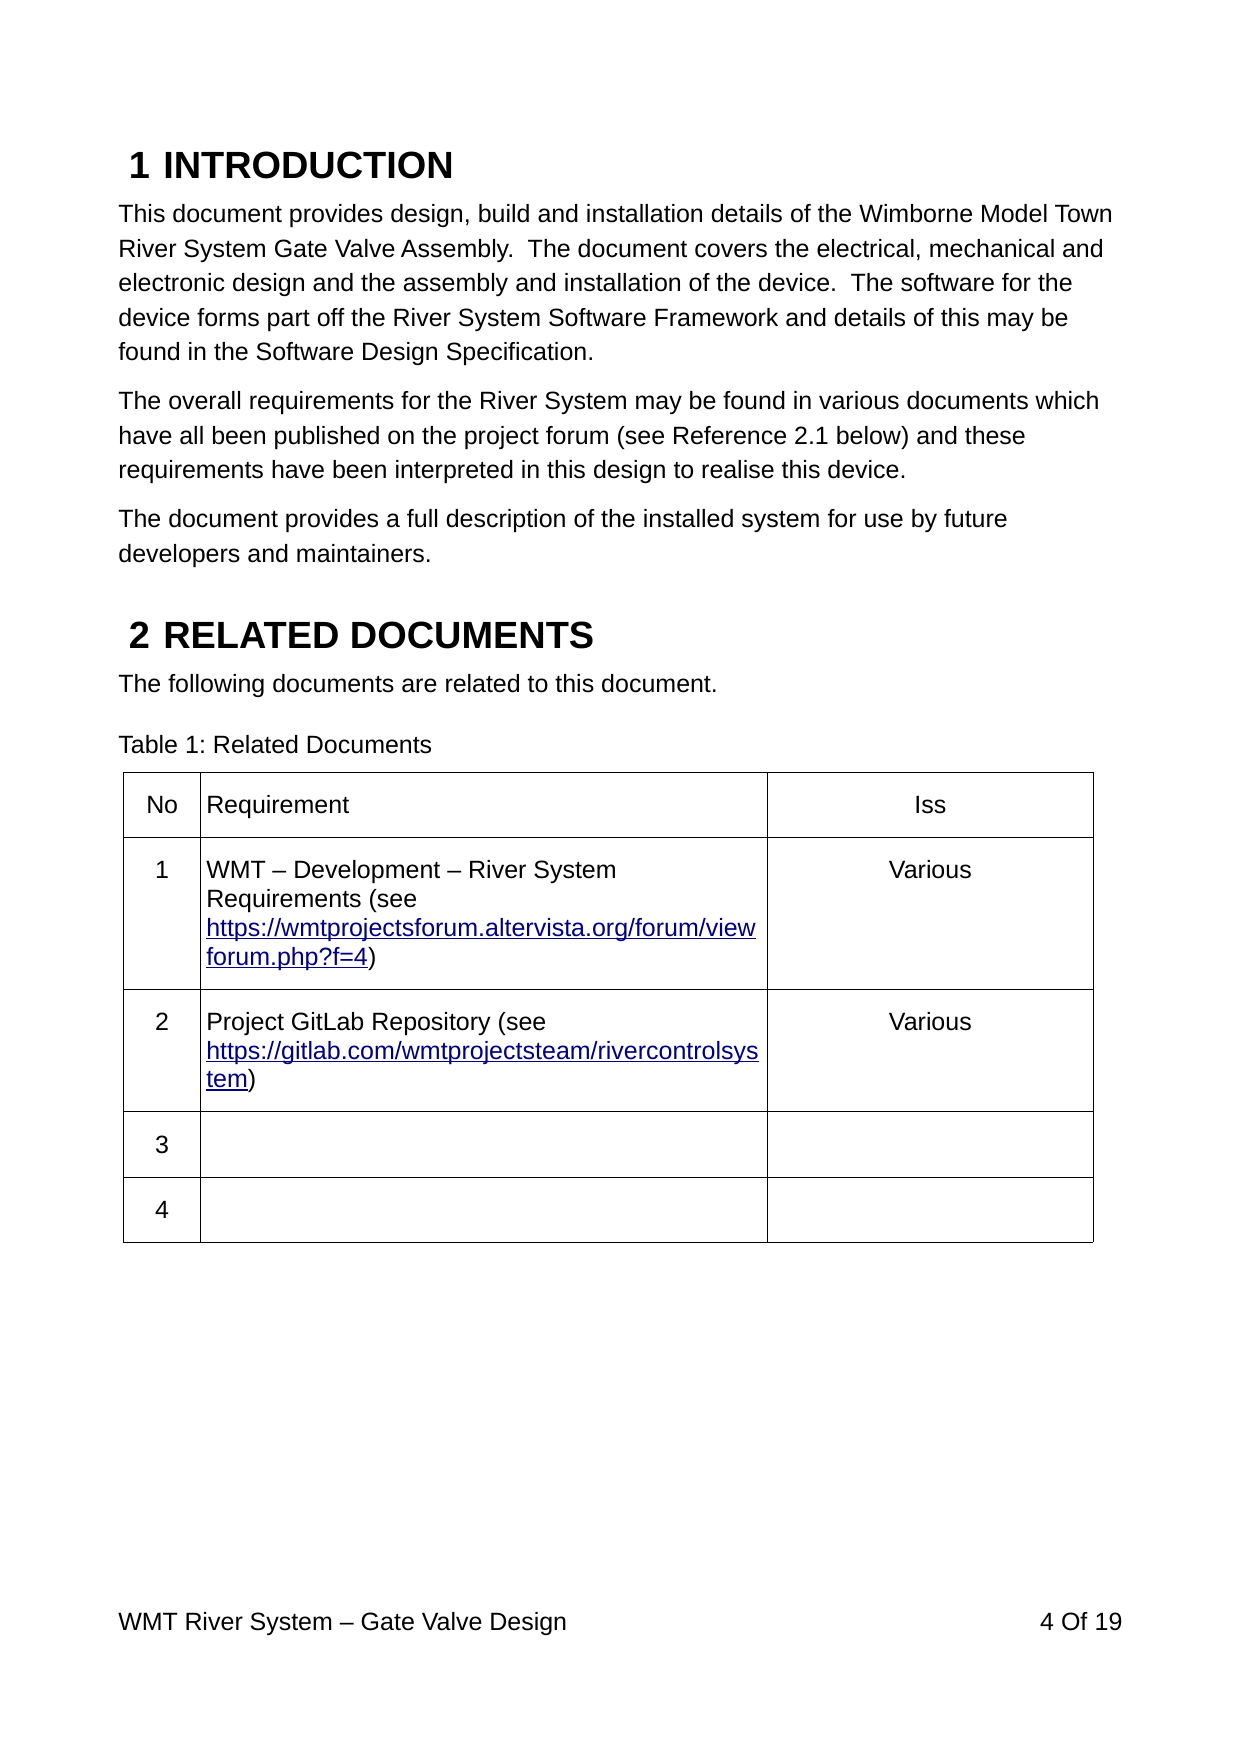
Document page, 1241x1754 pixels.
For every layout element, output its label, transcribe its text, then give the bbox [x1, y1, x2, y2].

table_cell Various [768, 838, 1093, 989]
table_cell [201, 1178, 767, 1242]
text Table 1: Related Documents [118, 731, 1122, 759]
table_cell 3 [124, 1112, 200, 1177]
table_header No [124, 773, 200, 837]
table_cell [201, 1112, 767, 1177]
table_header Requirement [201, 773, 767, 837]
table_cell 2 [124, 990, 200, 1111]
table_cell 4 [124, 1178, 200, 1242]
text The overall requirements for the River System may be found in various documents which have all been published on the project forum (see Reference 2.1 below) and these requirements have been interpreted in this design to realise this device. [118, 386, 1122, 484]
table_cell [768, 1112, 1093, 1177]
table_cell [768, 1178, 1093, 1242]
text The following documents are related to this document. [118, 669, 1122, 698]
text This document provides design, build and installation details of the Wimborne Model Town River System Gate Valve Assembly. The document covers the electrical, mechanical and electronic design and the assembly and installation of the device. The software for the device forms part off the River System Software Framework and details of this may be found in the Software Design Specification. [118, 199, 1122, 366]
table_header Iss [768, 773, 1093, 837]
table_cell Project GitLab Repository (see https://gitlab.com/wmtprojectsteam/rivercontrolsystem) [201, 990, 767, 1111]
text The document provides a full description of the installed system for use by future developers and maintainers. [118, 504, 1122, 567]
table_cell Various [768, 990, 1093, 1111]
subtitle INTRODUCTION [118, 143, 1122, 187]
table_cell WMT – Development – River System Requirements (see https://wmtprojectsforum.altervista.org/forum/viewforum.php?f=4) [201, 838, 767, 989]
subtitle RELATED DOCUMENTS [118, 613, 1122, 656]
table_cell 1 [124, 838, 200, 989]
